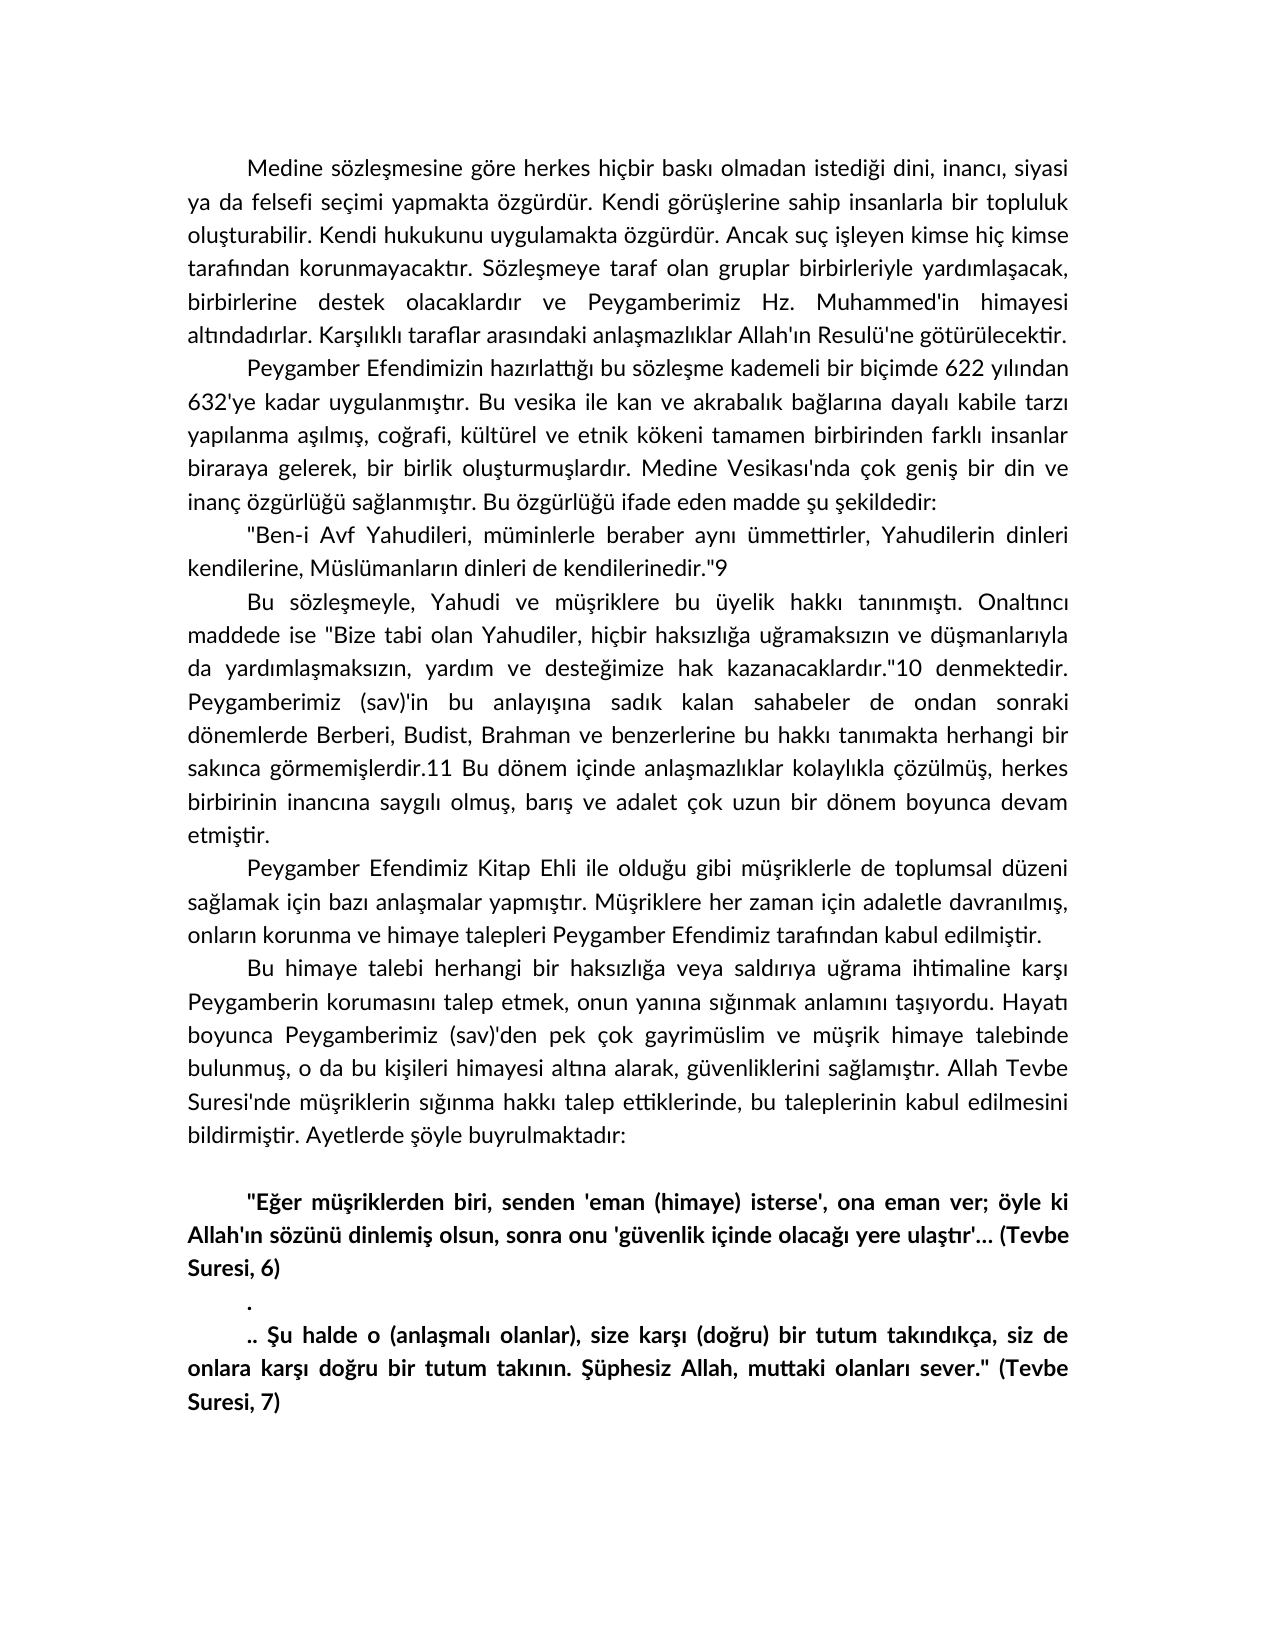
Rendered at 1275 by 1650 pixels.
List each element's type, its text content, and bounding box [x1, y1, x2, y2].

text .. Şu halde o (anlaşmalı olanlar), size karşı (doğru) bir tutum takındıkça, siz de onlara karşı doğru bir tutum takının. Şüphesiz Allah, muttaki olanları sever." (Tevbe Suresi, 7) [187, 1317, 1070, 1417]
text "Eğer müşriklerden biri, senden 'eman (himaye) isterse', ona eman ver; öyle ki Allah'ın sözünü dinlemiş olsun, sonra onu 'güvenlik içinde olacağı yere ulaştır'… (Tevbe Suresi, 6) [187, 1183, 1070, 1283]
text Peygamber Efendimiz Kitap Ehli ile olduğu gibi müşriklerle de toplumsal düzeni sağlamak için bazı anlaşmalar yapmıştır. Müşriklere her zaman için adaletle davranılmış, onların korunma ve himaye talepleri Peygamber Efendimiz tarafından kabul edilmiştir. [187, 850, 1070, 950]
text Bu himaye talebi herhangi bir haksızlığa veya saldırıya uğrama ihtimaline karşı Peygamberin korumasını talep etmek, onun yanına sığınmak anlamını taşıyordu. Hayatı boyunca Peygamberimiz (sav)'den pek çok gayrimüslim ve müşrik himaye talebinde bulunmuş, o da bu kişileri himayesi altına alarak, güvenliklerini sağlamıştır. Allah Tevbe Suresi'nde müşriklerin sığınma hakkı talep ettiklerinde, bu taleplerinin kabul edilmesini bildirmiştir. Ayetlerde şöyle buyrulmaktadır: [187, 950, 1070, 1150]
text Medine sözleşmesine göre herkes hiçbir baskı olmadan istediği dini, inancı, siyasi ya da felsefi seçimi yapmakta özgürdür. Kendi görüşlerine sahip insanlarla bir topluluk oluşturabilir. Kendi hukukunu uygulamakta özgürdür. Ancak suç işleyen kimse hiç kimse tarafından korunmayacaktır. Sözleşmeye taraf olan gruplar birbirleriyle yardımlaşacak, birbirlerine destek olacaklardır ve Peygamberimiz Hz. Muhammed'in himayesi altındadırlar. Karşılıklı taraflar arasındaki anlaşmazlıklar Allah'ın Resulü'ne götürülecektir. [187, 150, 1070, 350]
text "Ben-i Avf Yahudileri, müminlerle beraber aynı ümmettirler, Yahudilerin dinleri kendilerine, Müslümanların dinleri de kendilerinedir."9 [187, 517, 1070, 583]
text Peygamber Efendimizin hazırlattığı bu sözleşme kademeli bir biçimde 622 yılından 632'ye kadar uygulanmıştır. Bu vesika ile kan ve akrabalık bağlarına dayalı kabile tarzı yapılanma aşılmış, coğrafi, kültürel ve etnik kökeni tamamen birbirinden farklı insanlar biraraya gelerek, bir birlik oluşturmuşlardır. Medine Vesikası'nda çok geniş bir din ve inanç özgürlüğü sağlanmıştır. Bu özgürlüğü ifade eden madde şu şekildedir: [187, 350, 1070, 517]
text . [187, 1283, 1070, 1317]
text Bu sözleşmeyle, Yahudi ve müşriklere bu üyelik hakkı tanınmıştı. Onaltıncı maddede ise "Bize tabi olan Yahudiler, hiçbir haksızlığa uğramaksızın ve düşmanlarıyla da yardımlaşmaksızın, yardım ve desteğimize hak kazanacaklardır."10 denmektedir. Peygamberimiz (sav)'in bu anlayışına sadık kalan sahabeler de ondan sonraki dönemlerde Berberi, Budist, Brahman ve benzerlerine bu hakkı tanımakta herhangi bir sakınca görmemişlerdir.11 Bu dönem içinde anlaşmazlıklar kolaylıkla çözülmüş, herkes birbirinin inancına saygılı olmuş, barış ve adalet çok uzun bir dönem boyunca devam etmiştir. [187, 583, 1070, 850]
